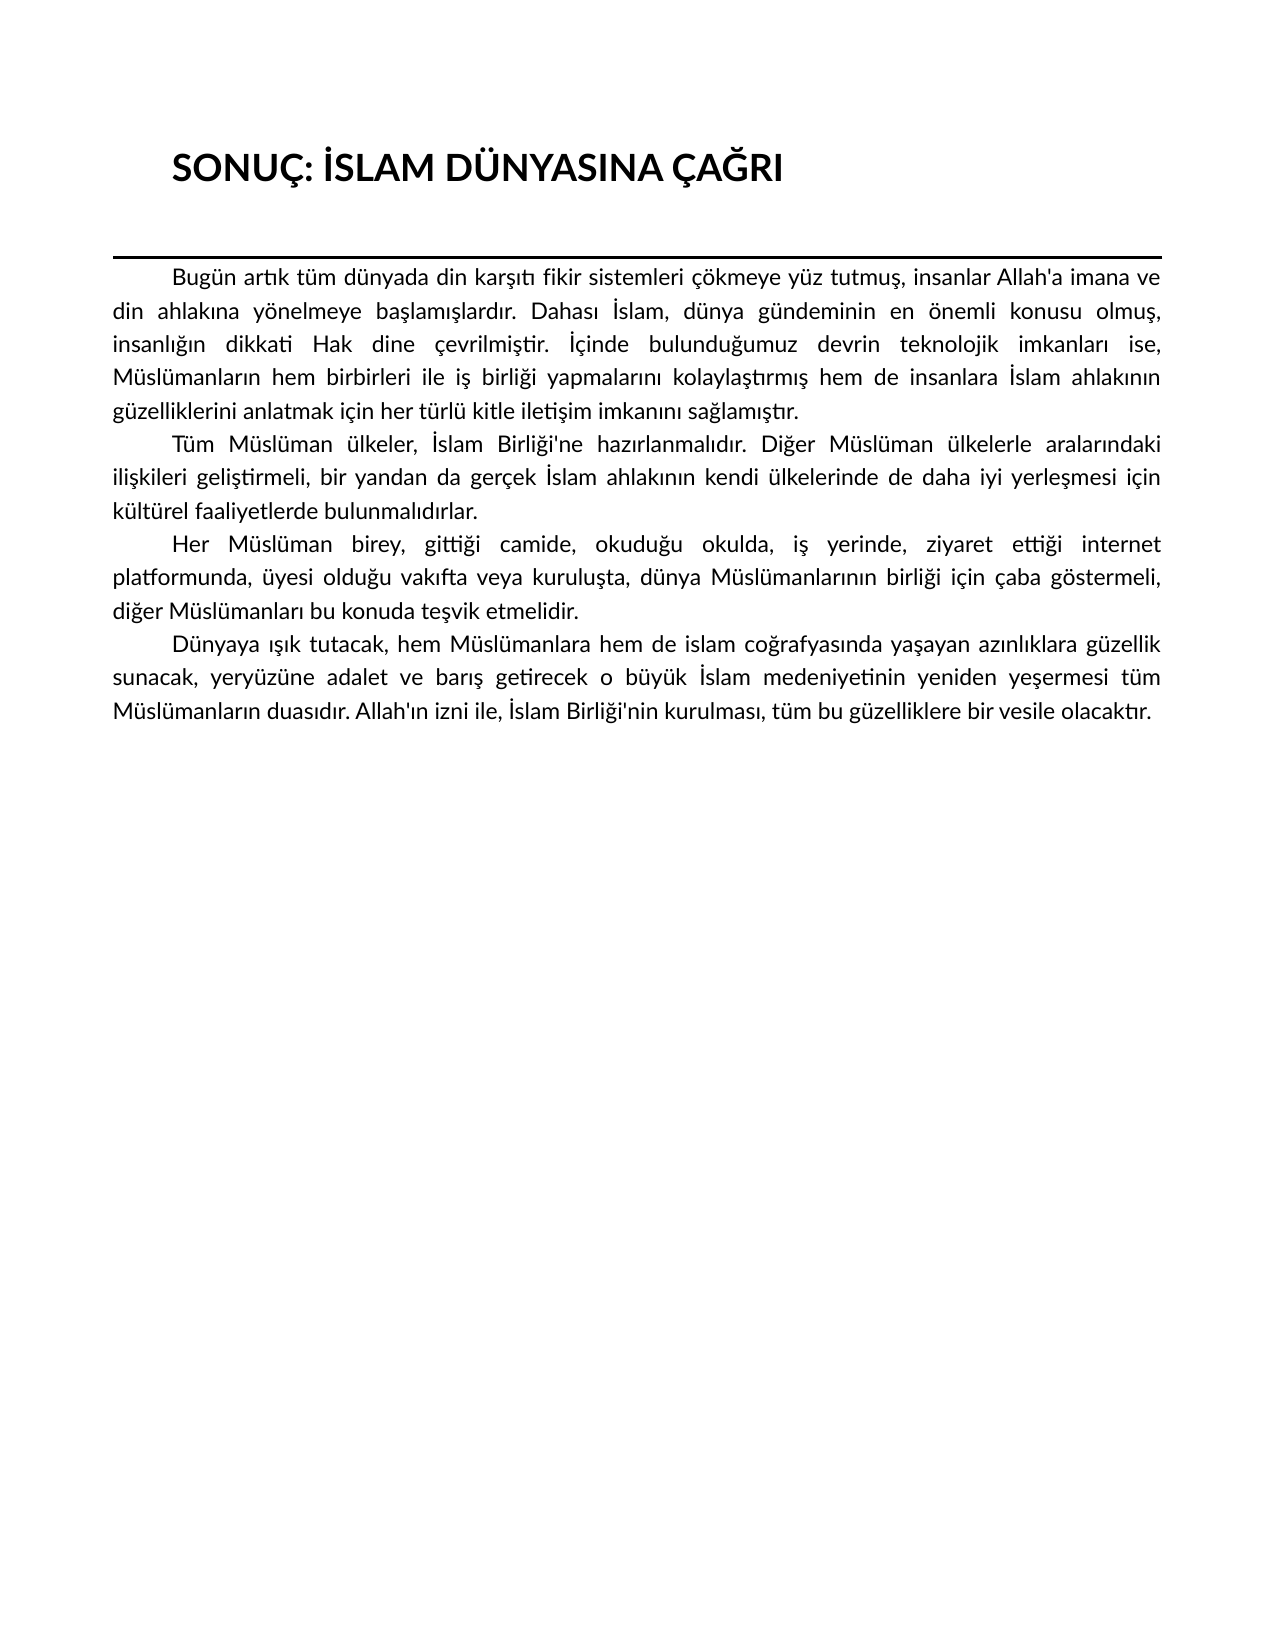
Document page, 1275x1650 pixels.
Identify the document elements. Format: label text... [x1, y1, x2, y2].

text Her Müslüman birey, gittiği camide, okuduğu okulda, iş yerinde, ziyaret ettiği internet platformunda, üyesi olduğu vakıfta veya kuruluşta, dünya Müslümanlarının birliği için çaba göstermeli, diğer Müslümanları bu konuda teşvik etmelidir. [112, 526, 1162, 626]
text Tüm Müslüman ülkeler, İslam Birliği'ne hazırlanmalıdır. Diğer Müslüman ülkelerle aralarındaki ilişkileri geliştirmeli, bir yandan da gerçek İslam ahlakının kendi ülkelerinde de daha iyi yerleşmesi için kültürel faaliyetlerde bulunmalıdırlar. [112, 426, 1162, 526]
text Bugün artık tüm dünyada din karşıtı fikir sistemleri çökmeye yüz tutmuş, insanlar Allah'a imana ve din ahlakına yönelmeye başlamışlardır. Dahası İslam, dünya gündeminin en önemli konusu olmuş, insanlığın dikkati Hak dine çevrilmiştir. İçinde bulunduğumuz devrin teknolojik imkanları ise, Müslümanların hem birbirleri ile iş birliği yapmalarını kolaylaştırmış hem de insanlara İslam ahlakının güzelliklerini anlatmak için her türlü kitle iletişim imkanını sağlamıştır. [112, 259, 1162, 426]
text SONUÇ: İSLAM DÜNYASINA ÇAĞRI [112, 148, 1162, 189]
text Dünyaya ışık tutacak, hem Müslümanlara hem de islam coğrafyasında yaşayan azınlıklara güzellik sunacak, yeryüzüne adalet ve barış getirecek o büyük İslam medeniyetinin yeniden yeşermesi tüm Müslümanların duasıdır. Allah'ın izni ile, İslam Birliği'nin kurulması, tüm bu güzelliklere bir vesile olacaktır. [112, 626, 1162, 726]
